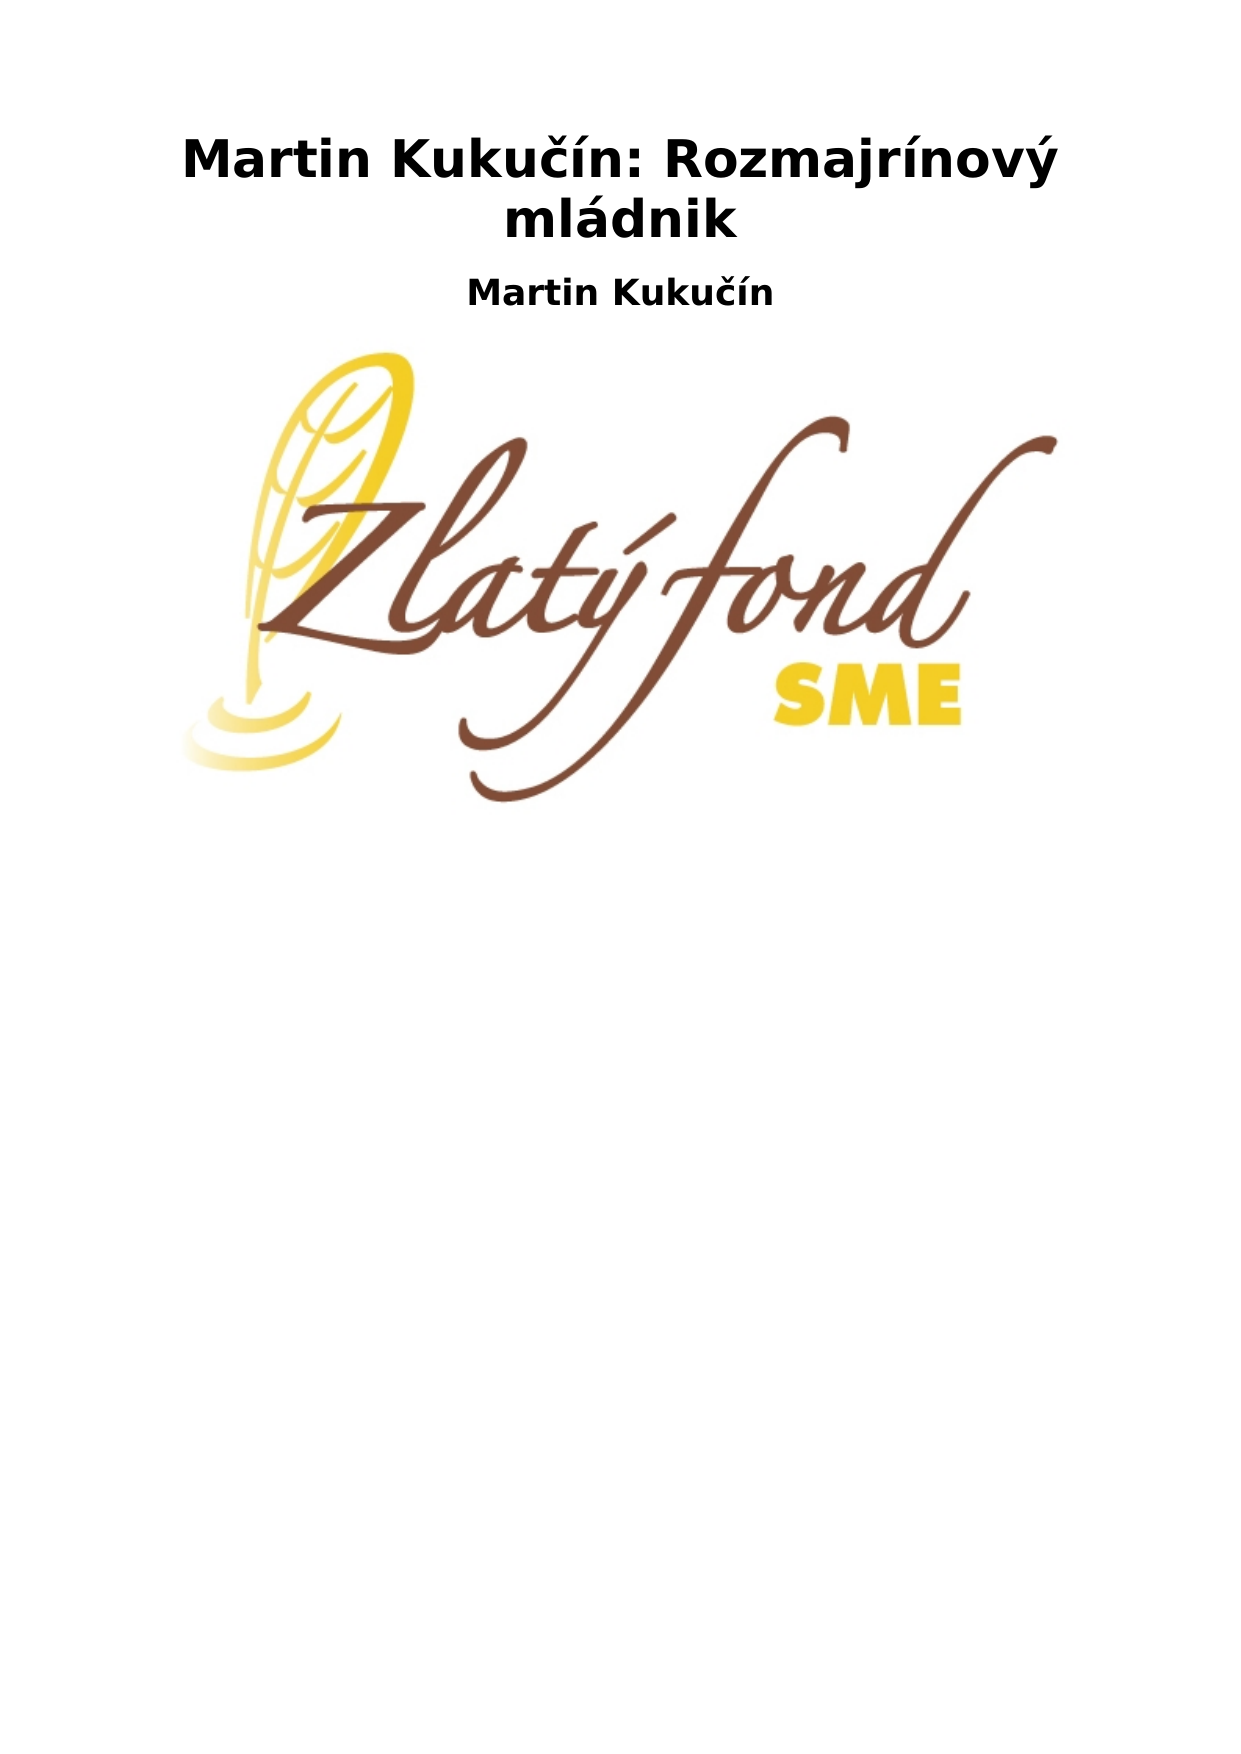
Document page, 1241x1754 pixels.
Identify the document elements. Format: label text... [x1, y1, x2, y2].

text Martin Kukučín [150, 272, 1090, 314]
picture [152, 314, 1088, 819]
text Martin Kukučín: Rozmajrínový mládnik [150, 129, 1090, 250]
